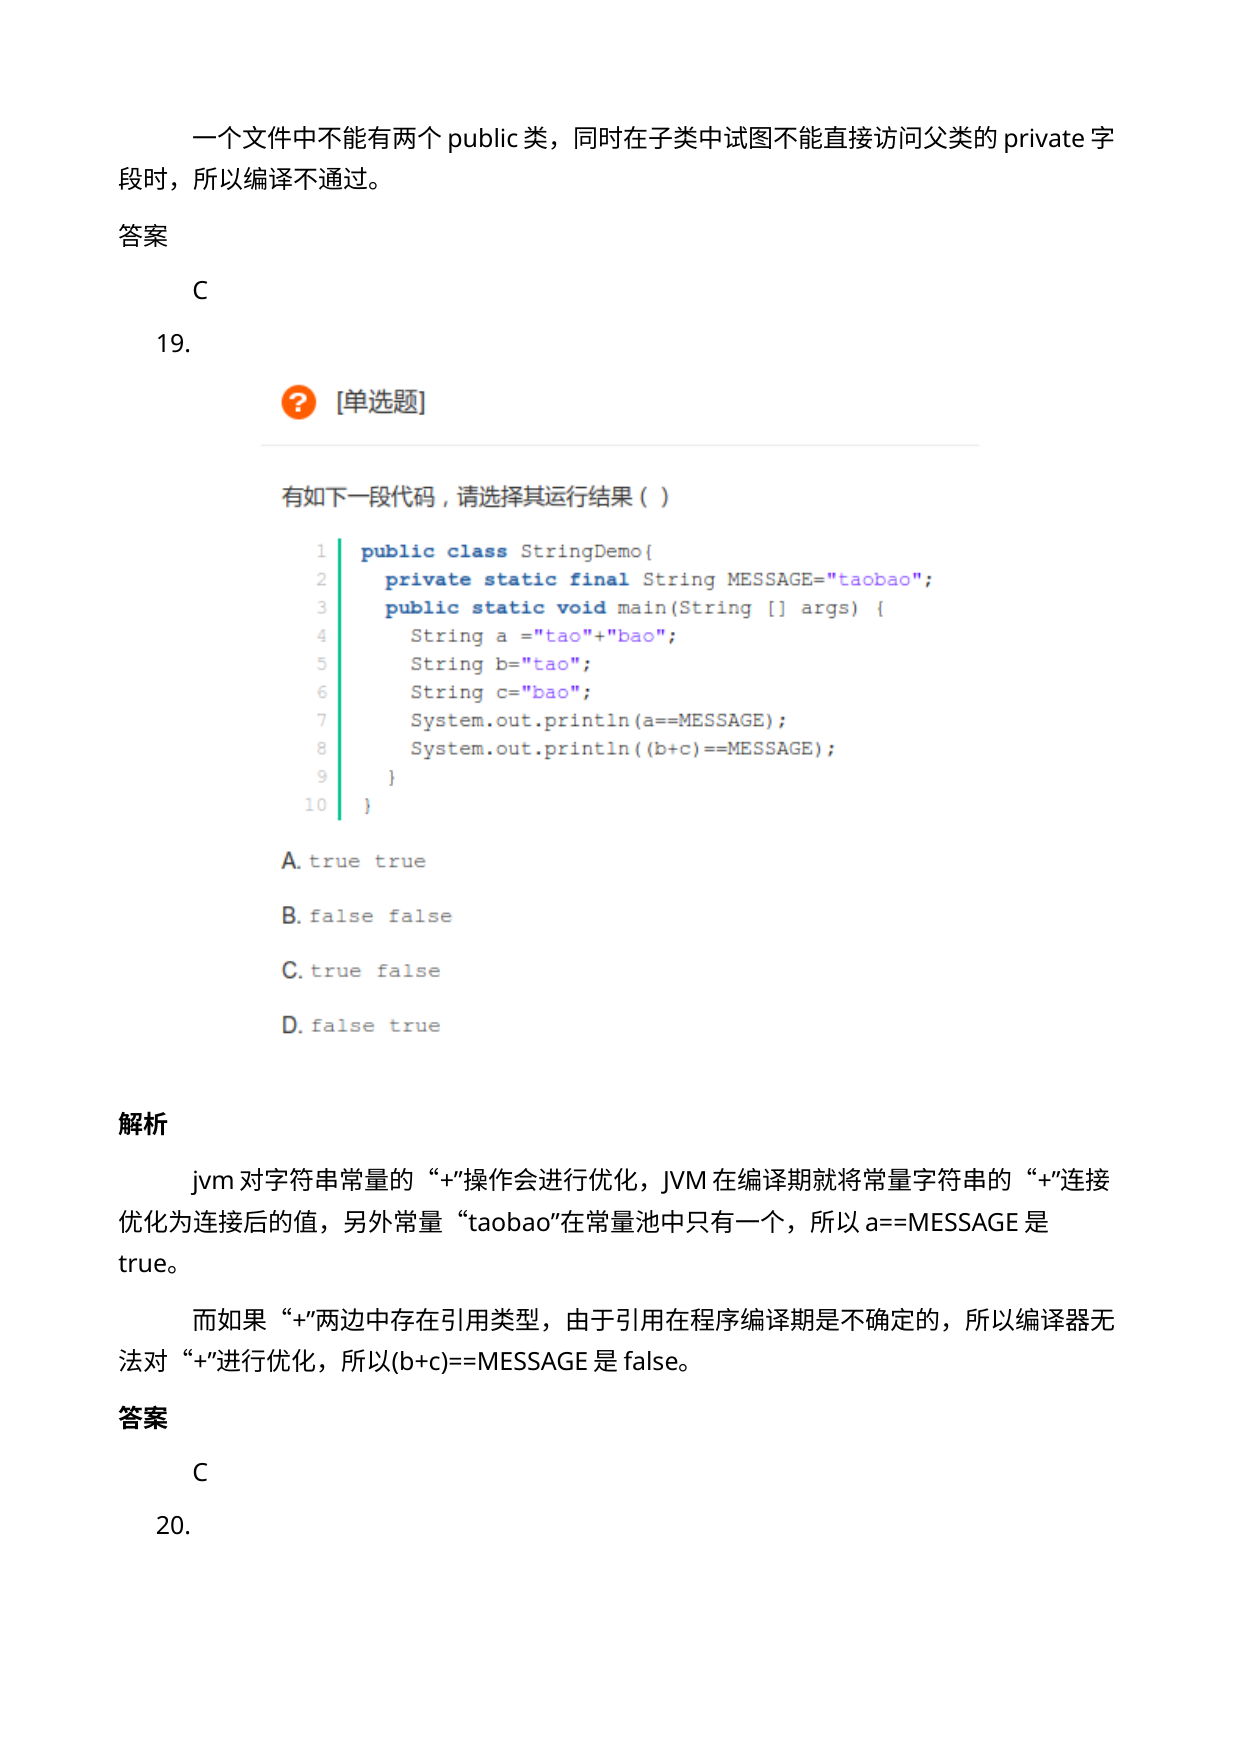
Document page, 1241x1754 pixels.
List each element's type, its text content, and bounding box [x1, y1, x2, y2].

text 一个文件中不能有两个public类，同时在子类中试图不能直接访问父类的private字段时，所以编译不通过。 [118, 118, 1122, 196]
text 而如果“+”两边中存在引用类型，由于引用在程序编译期是不确定的，所以编译器无法对“+”进行优化，所以(b+c)==MESSAGE是false。 [118, 1300, 1122, 1378]
text 解析 [118, 1104, 1122, 1141]
text 答案 [118, 216, 1122, 252]
text 答案 [118, 1398, 1122, 1434]
picture [260, 379, 980, 1046]
text jvm对字符串常量的“+”操作会进行优化，JVM在编译期就将常量字符串的“+”连接优化为连接后的值，另外常量“taobao”在常量池中只有一个，所以a==MESSAGE是true。 [118, 1161, 1122, 1280]
text C [118, 1454, 1122, 1488]
text C [118, 272, 1122, 306]
